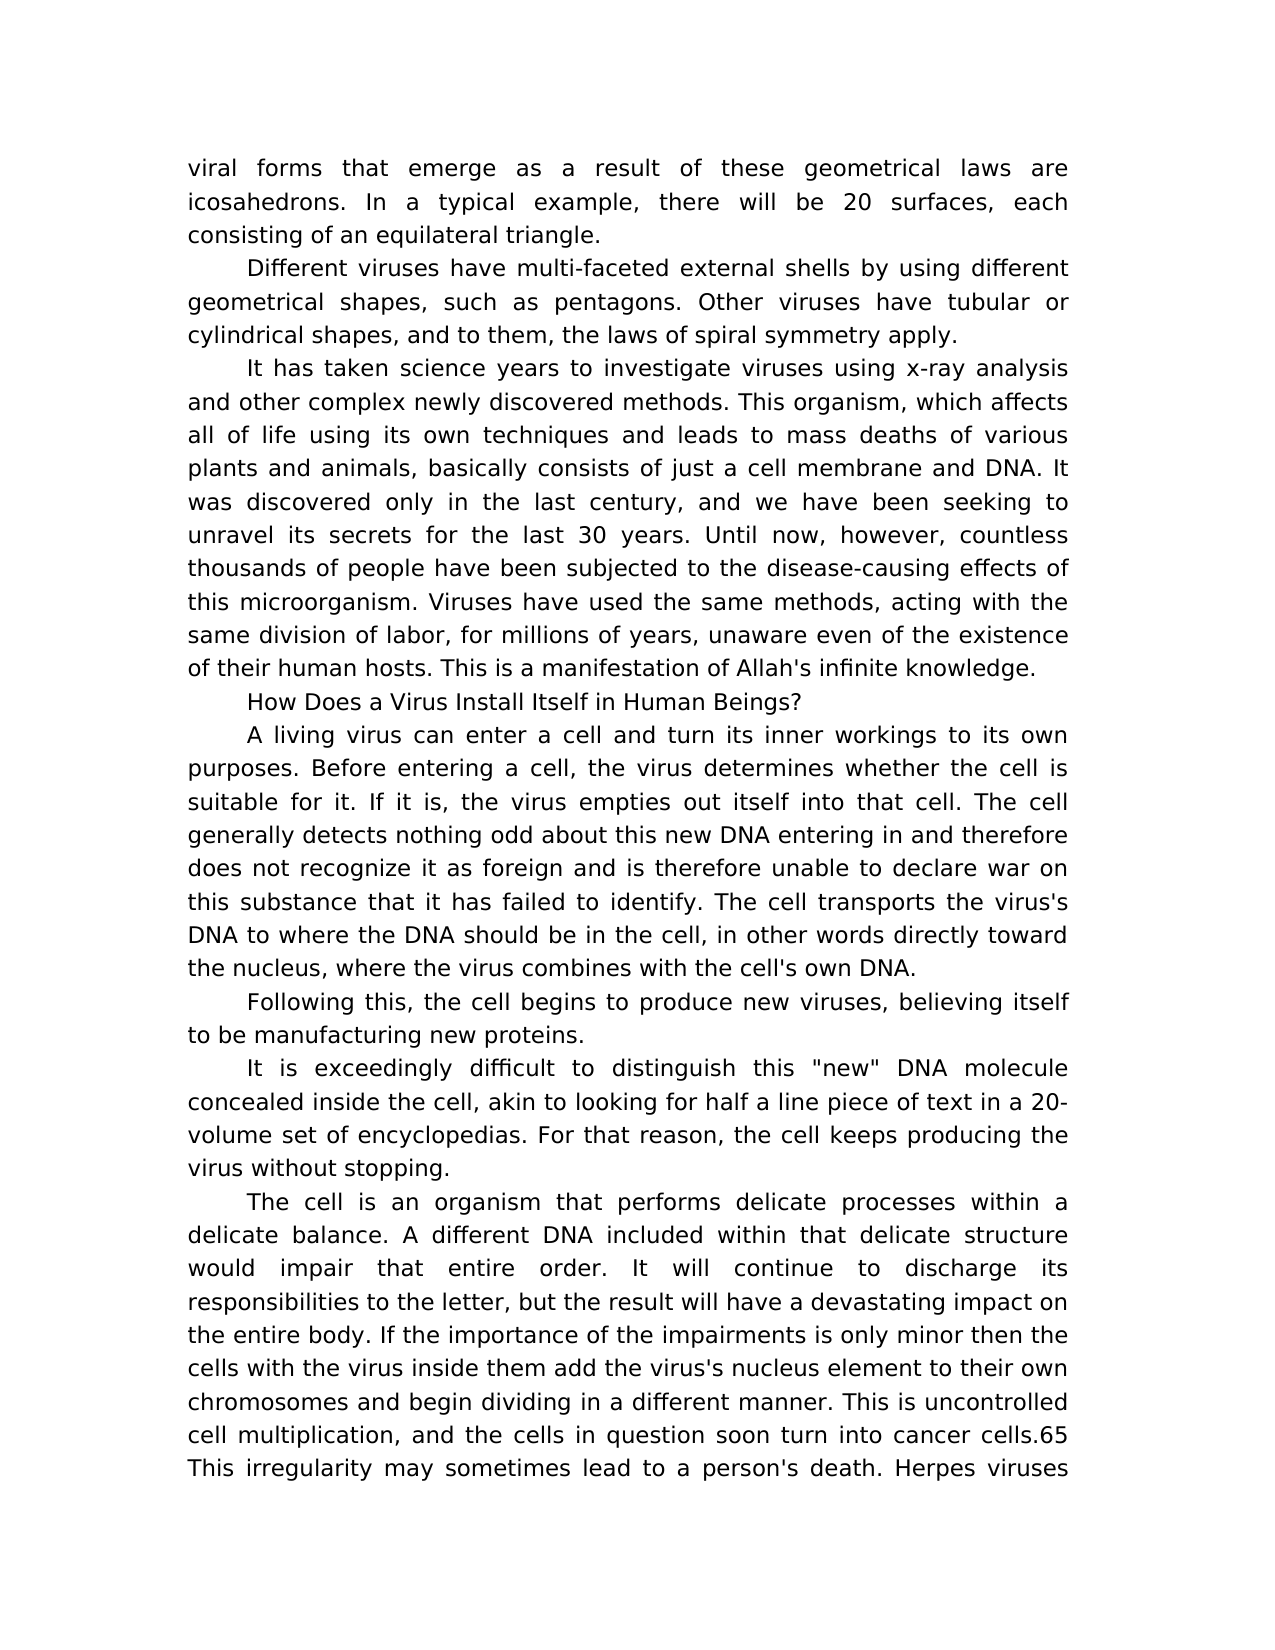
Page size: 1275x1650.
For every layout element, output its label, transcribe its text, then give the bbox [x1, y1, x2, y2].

text Following this, the cell begins to produce new viruses, believing itself to be manufacturing new proteins. [187, 983, 1070, 1050]
text Different viruses have multi-faceted external shells by using different geometrical shapes, such as pentagons. Other viruses have tubular or cylindrical shapes, and to them, the laws of spiral symmetry apply. [187, 250, 1070, 350]
text It is exceedingly difficult to distinguish this "new" DNA molecule concealed inside the cell, akin to looking for half a line piece of text in a 20-volume set of encyclopedias. For that reason, the cell keeps producing the virus without stopping. [187, 1050, 1070, 1183]
text How Does a Virus Install Itself in Human Beings? [187, 683, 1070, 717]
text It has taken science years to investigate viruses using x-ray analysis and other complex newly discovered methods. This organism, which affects all of life using its own techniques and leads to mass deaths of various plants and animals, basically consists of just a cell membrane and DNA. It was discovered only in the last century, and we have been seeking to unravel its secrets for the last 30 years. Until now, however, countless thousands of people have been subjected to the disease-causing effects of this microorganism. Viruses have used the same methods, acting with the same division of labor, for millions of years, unaware even of the existence of their human hosts. This is a manifestation of Allah's infinite knowledge. [187, 350, 1070, 683]
text A living virus can enter a cell and turn its inner workings to its own purposes. Before entering a cell, the virus determines whether the cell is suitable for it. If it is, the virus empties out itself into that cell. The cell generally detects nothing odd about this new DNA entering in and therefore does not recognize it as foreign and is therefore unable to declare war on this substance that it has failed to identify. The cell transports the virus's DNA to where the DNA should be in the cell, in other words directly toward the nucleus, where the virus combines with the cell's own DNA. [187, 717, 1070, 983]
text The cell is an organism that performs delicate processes within a delicate balance. A different DNA included within that delicate structure would impair that entire order. It will continue to discharge its responsibilities to the letter, but the result will have a devastating impact on the entire body. If the importance of the impairments is only minor then the cells with the virus inside them add the virus's nucleus element to their own chromosomes and begin dividing in a different manner. This is uncontrolled cell multiplication, and the cells in question soon turn into cancer cells.65 This irregularity may sometimes lead to a person's death. Herpes viruses [187, 1183, 1070, 1483]
text viral forms that emerge as a result of these geometrical laws are icosahedrons. In a typical example, there will be 20 surfaces, each consisting of an equilateral triangle. [187, 150, 1070, 250]
